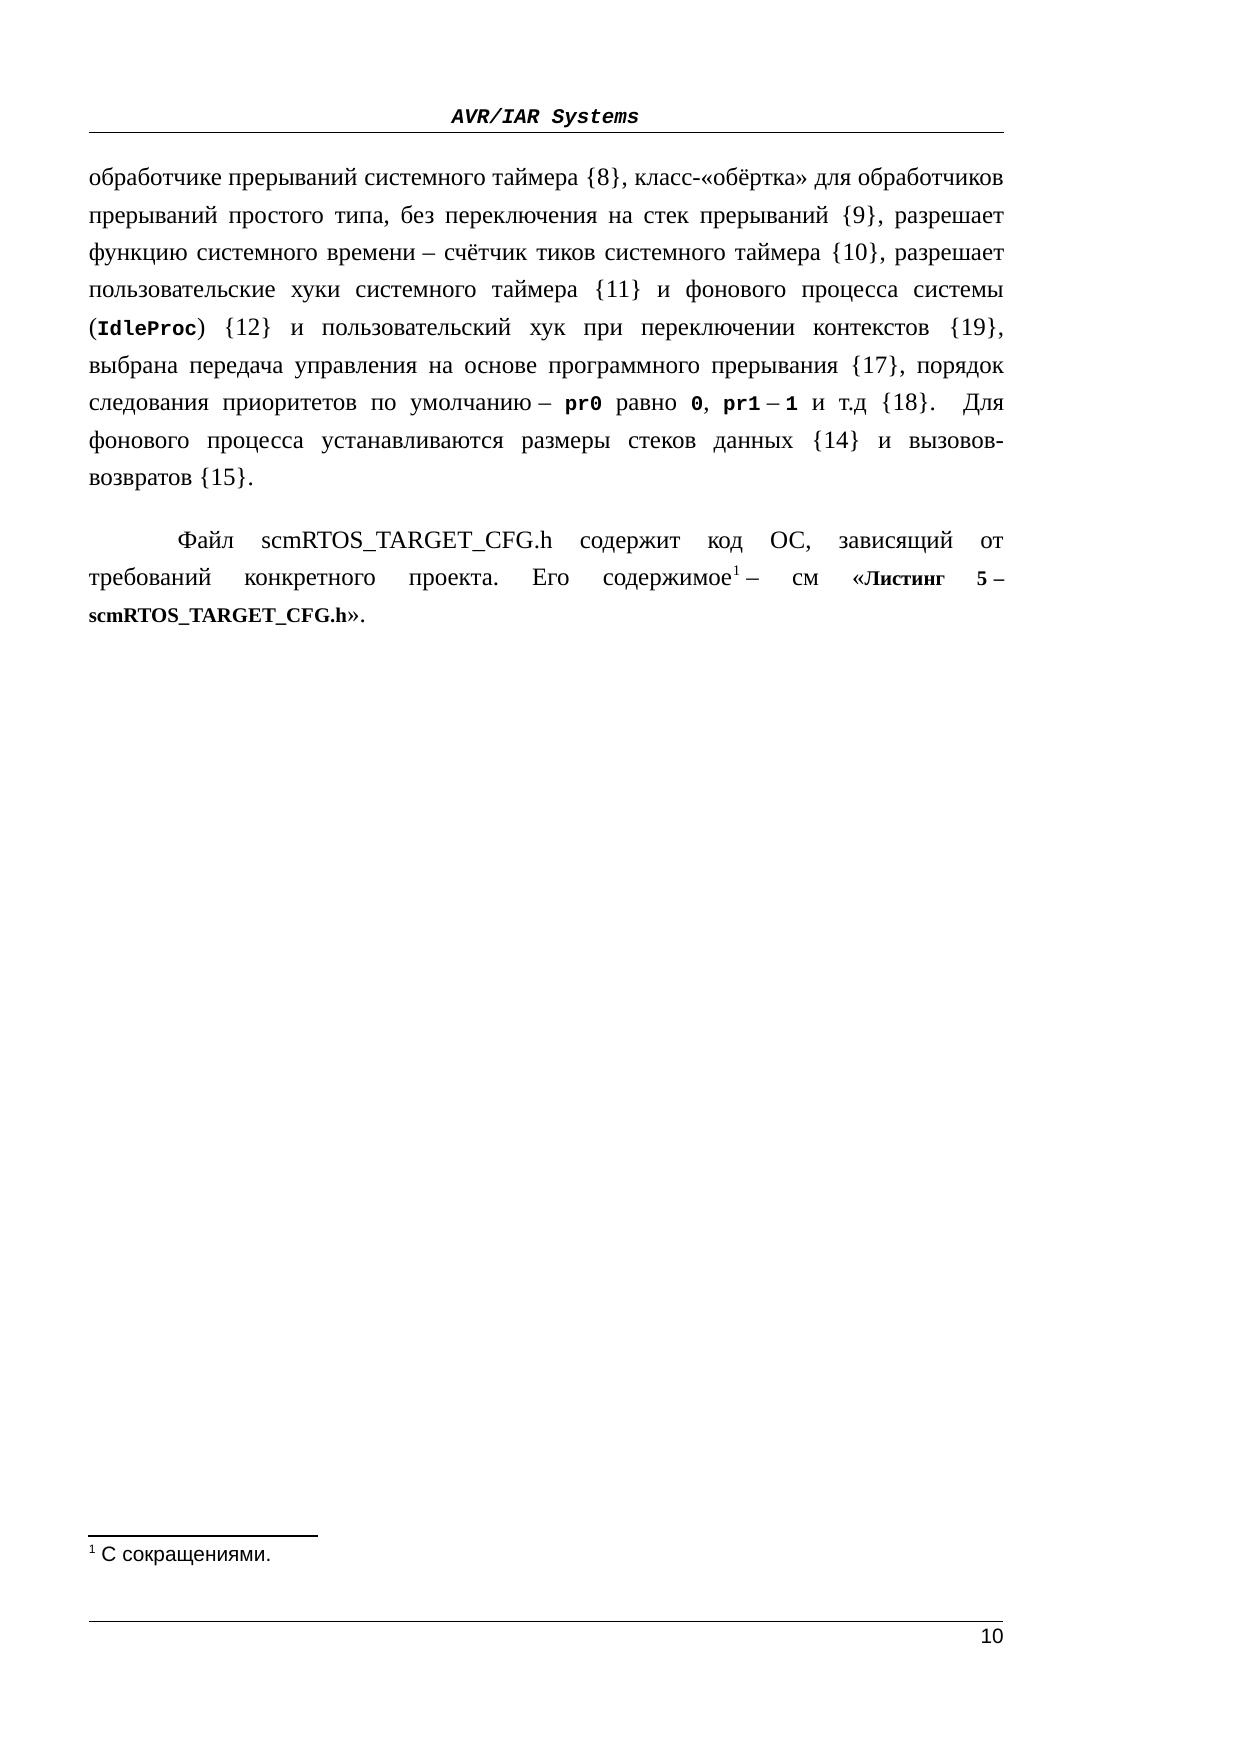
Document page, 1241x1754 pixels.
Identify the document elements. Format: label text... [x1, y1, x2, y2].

text обработчике прерываний системного таймера {8}, класс-«обёртка» для обработчиков прерываний простого типа, без переключения на стек прерываний {9}, разрешает функцию системного времени – счётчик тиков системного таймера {10}, разрешает пользовательские хуки системного таймера {11} и фонового процесса системы (IdleProc) {12} и пользовательский хук при переключении контекстов {19}, выбрана передача управления на основе программного прерывания {17}, порядок следования приоритетов по умолчанию – pr0 равно 0, pr1 – 1 и т.д {18}. Для фонового процесса устанавливаются размеры стеков данных {14} и вызовов-возвратов {15}. [88, 162, 1004, 491]
text Файл scmRTOS_TARGET_CFG.h содержит код ОС, зависящий от требований конкретного проекта. Его содержимое – см «Листинг 5 – scmRTOS_TARGET_CFG.h». [88, 525, 1004, 628]
text С сокращениями. [88, 1542, 1004, 1566]
